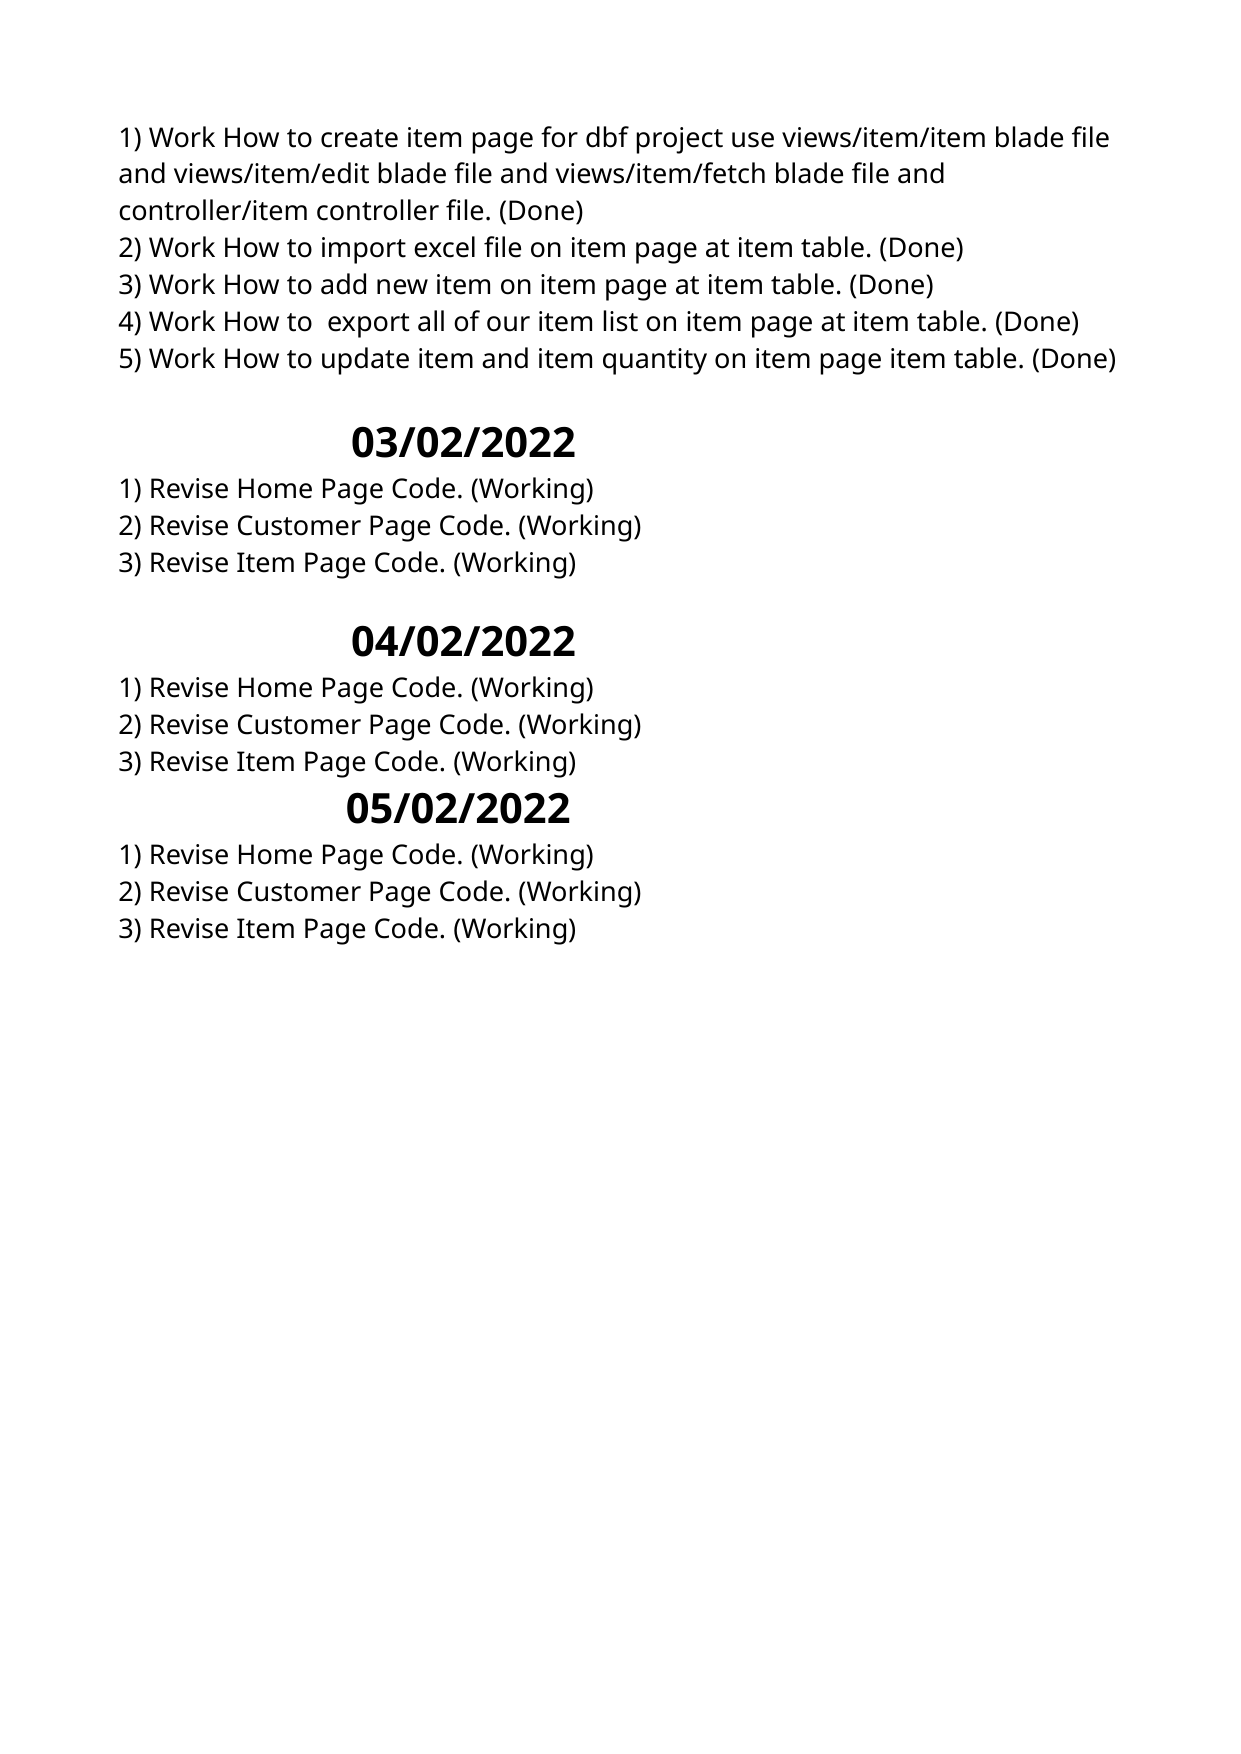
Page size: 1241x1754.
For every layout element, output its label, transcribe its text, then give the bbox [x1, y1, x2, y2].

text 05/02/2022 [118, 779, 1122, 836]
text 1) Revise Home Page Code. (Working) [118, 668, 1122, 705]
text 3) Work How to add new item on item page at item table. (Done) [118, 266, 1122, 302]
text 2) Work How to import excel file on item page at item table. (Done) [118, 229, 1122, 266]
text 1) Revise Home Page Code. (Working) [118, 470, 1122, 507]
text 2) Revise Customer Page Code. (Working) [118, 873, 1122, 909]
text 4) Work How to export all of our item list on item page at item table. (Done) [118, 302, 1122, 339]
text 5) Work How to update item and item quantity on item page item table. (Done) [118, 339, 1122, 376]
text 1) Revise Home Page Code. (Working) [118, 836, 1122, 873]
text 03/02/2022 [118, 413, 1122, 470]
text 3) Revise Item Page Code. (Working) [118, 742, 1122, 779]
text 04/02/2022 [118, 612, 1122, 668]
text 3) Revise Item Page Code. (Working) [118, 544, 1122, 581]
text 1) Work How to create item page for dbf project use views/item/item blade file and views/item/edit blade file and views/item/fetch blade file and controller/item controller file. (Done) [118, 118, 1122, 229]
text 2) Revise Customer Page Code. (Working) [118, 705, 1122, 742]
text 2) Revise Customer Page Code. (Working) [118, 507, 1122, 544]
text 3) Revise Item Page Code. (Working) [118, 909, 1122, 946]
